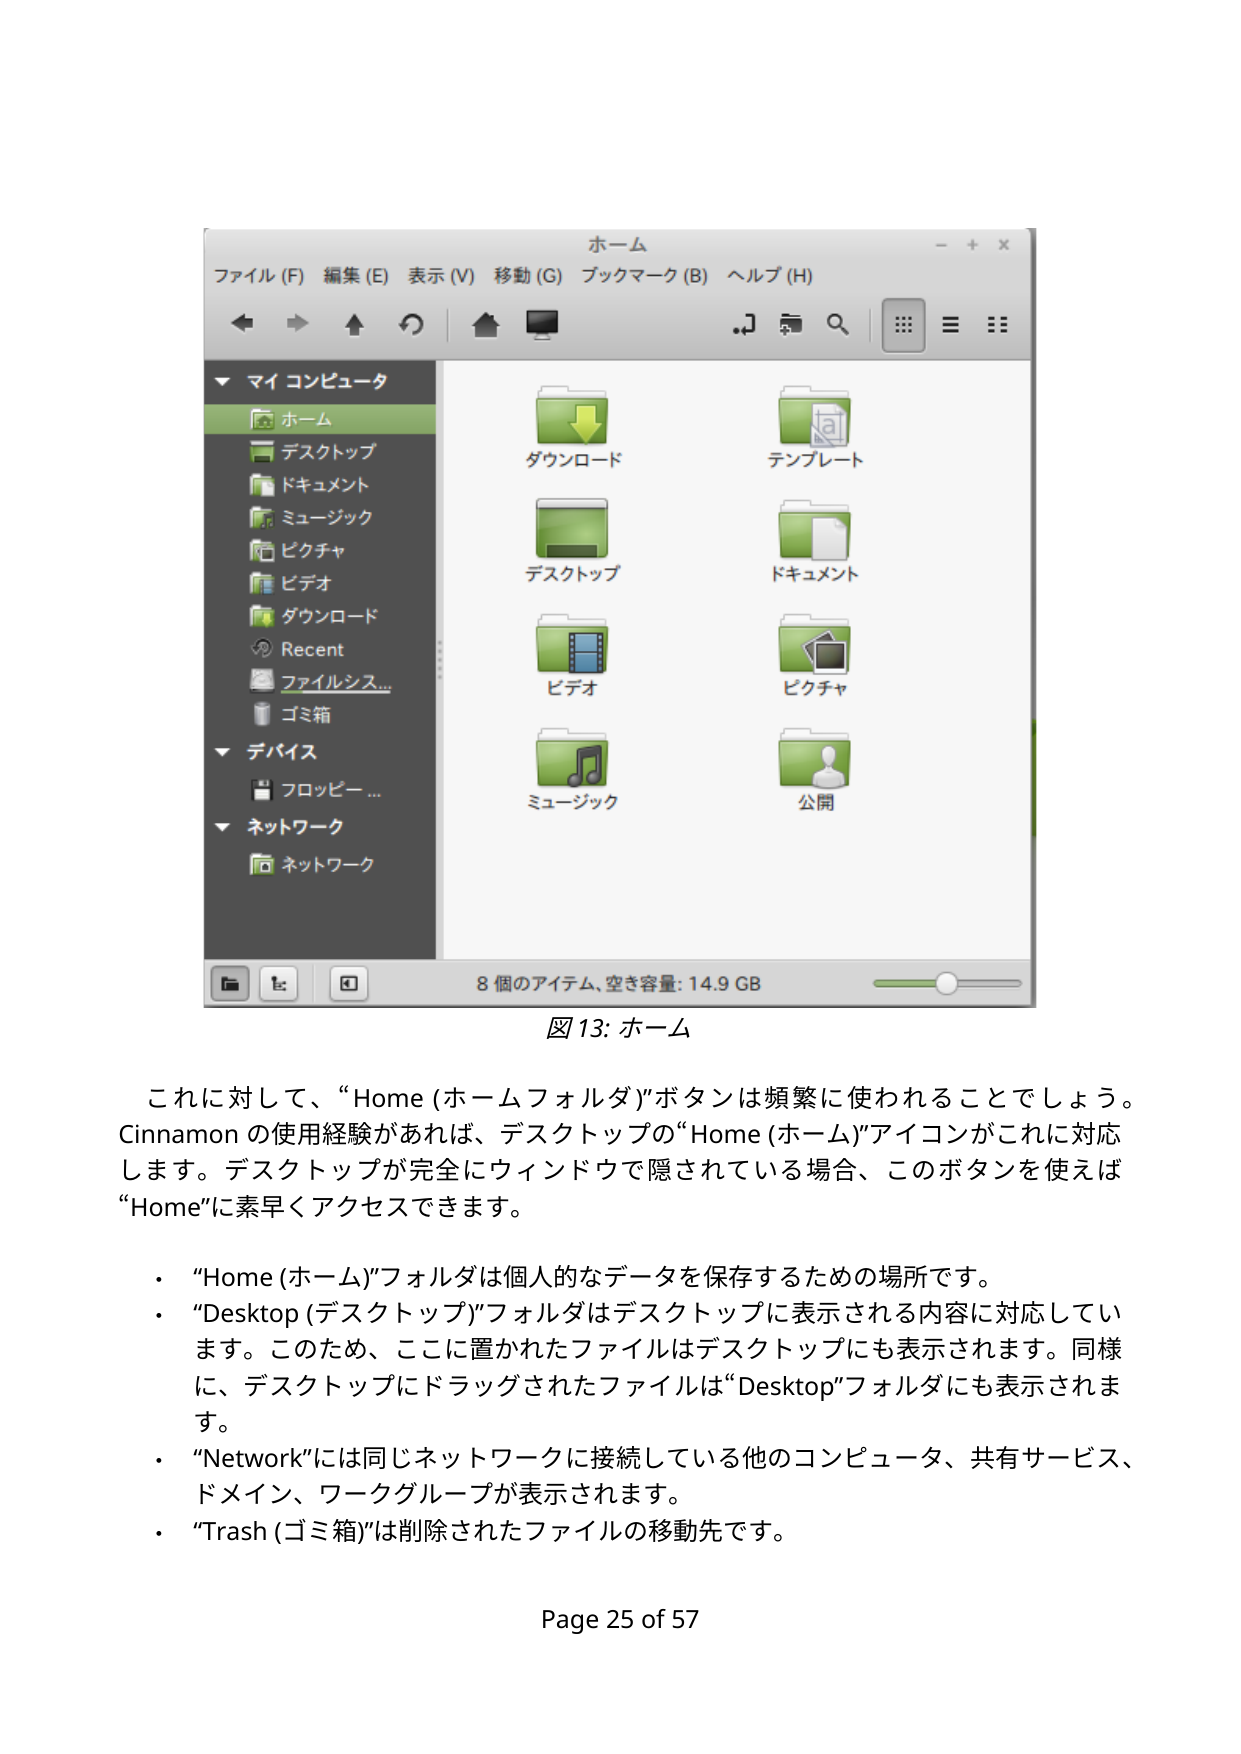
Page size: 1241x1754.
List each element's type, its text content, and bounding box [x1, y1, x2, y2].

list “Network”には同じネットワークに接続している他のコンピュータ、共有サービス、ドメイン、ワークグループが表示されます。 [156, 1439, 1122, 1511]
picture [203, 228, 1037, 1008]
list “Home (ホーム)”フォルダは個人的なデータを保存するための場所です。 [156, 1257, 1122, 1294]
text 図 13: ホーム [204, 1008, 1037, 1044]
text これに対して、“Home (ホームフォルダ)”ボタンは頻繁に使われることでしょう。Cinnamon の使用経験があれば、デスクトップの“Home (ホーム)”アイコンがこれに対応します。デスクトップが完全にウィンドウで隠されている場合、このボタンを使えば“Home”に素早くアクセスできます。 [118, 1078, 1122, 1223]
list “Trash (ゴミ箱)”は削除されたファイルの移動先です。 [156, 1511, 1122, 1547]
list “Desktop (デスクトップ)”フォルダはデスクトップに表示される内容に対応しています。このため、ここに置かれたファイルはデスクトップにも表示されます。同様に、デスクトップにドラッグされたファイルは“Desktop”フォルダにも表示されます。 [156, 1294, 1122, 1439]
